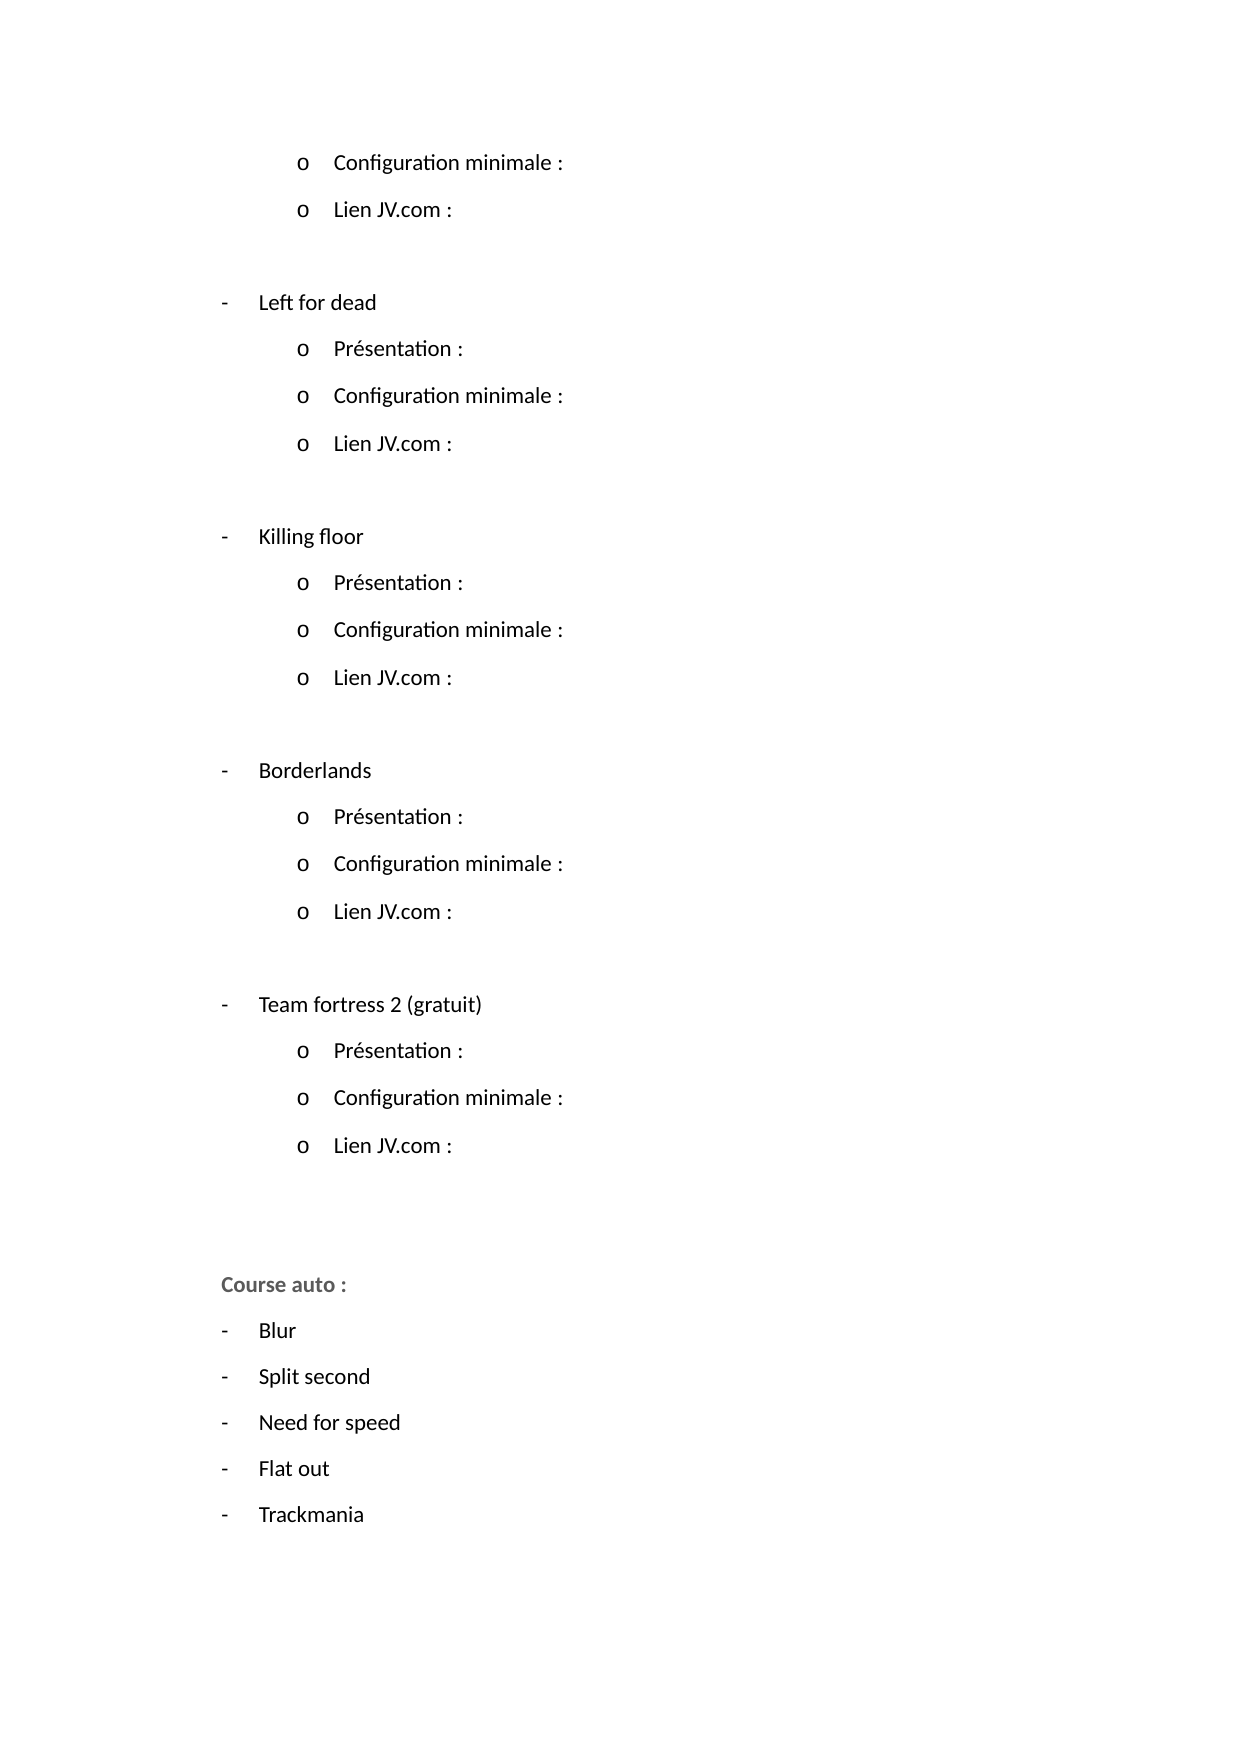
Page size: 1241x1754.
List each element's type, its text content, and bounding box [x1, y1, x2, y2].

text Course auto : [221, 1270, 1093, 1298]
list Configuration minimale : [296, 616, 1093, 645]
list Présentation : [296, 1036, 1093, 1065]
list Présentation : [296, 802, 1093, 831]
list Lien JV.com : [296, 897, 1093, 926]
list Configuration minimale : [296, 849, 1093, 879]
list Borderlands [221, 756, 1093, 784]
list Killing floor [221, 522, 1093, 550]
list Blur [221, 1316, 1093, 1344]
list Lien JV.com : [296, 195, 1093, 224]
list Need for speed [221, 1408, 1093, 1436]
list Lien JV.com : [296, 429, 1093, 458]
list Team fortress 2 (gratuit) [221, 990, 1093, 1018]
list Configuration minimale : [296, 1083, 1093, 1113]
list Présentation : [296, 568, 1093, 597]
list Left for dead [221, 288, 1093, 316]
list Split second [221, 1362, 1093, 1390]
list Flat out [221, 1454, 1093, 1482]
list Configuration minimale : [296, 148, 1093, 177]
list Lien JV.com : [296, 1131, 1093, 1160]
list Présentation : [296, 334, 1093, 363]
list Configuration minimale : [296, 382, 1093, 411]
list Lien JV.com : [296, 663, 1093, 692]
list Trackmania [221, 1500, 1093, 1528]
